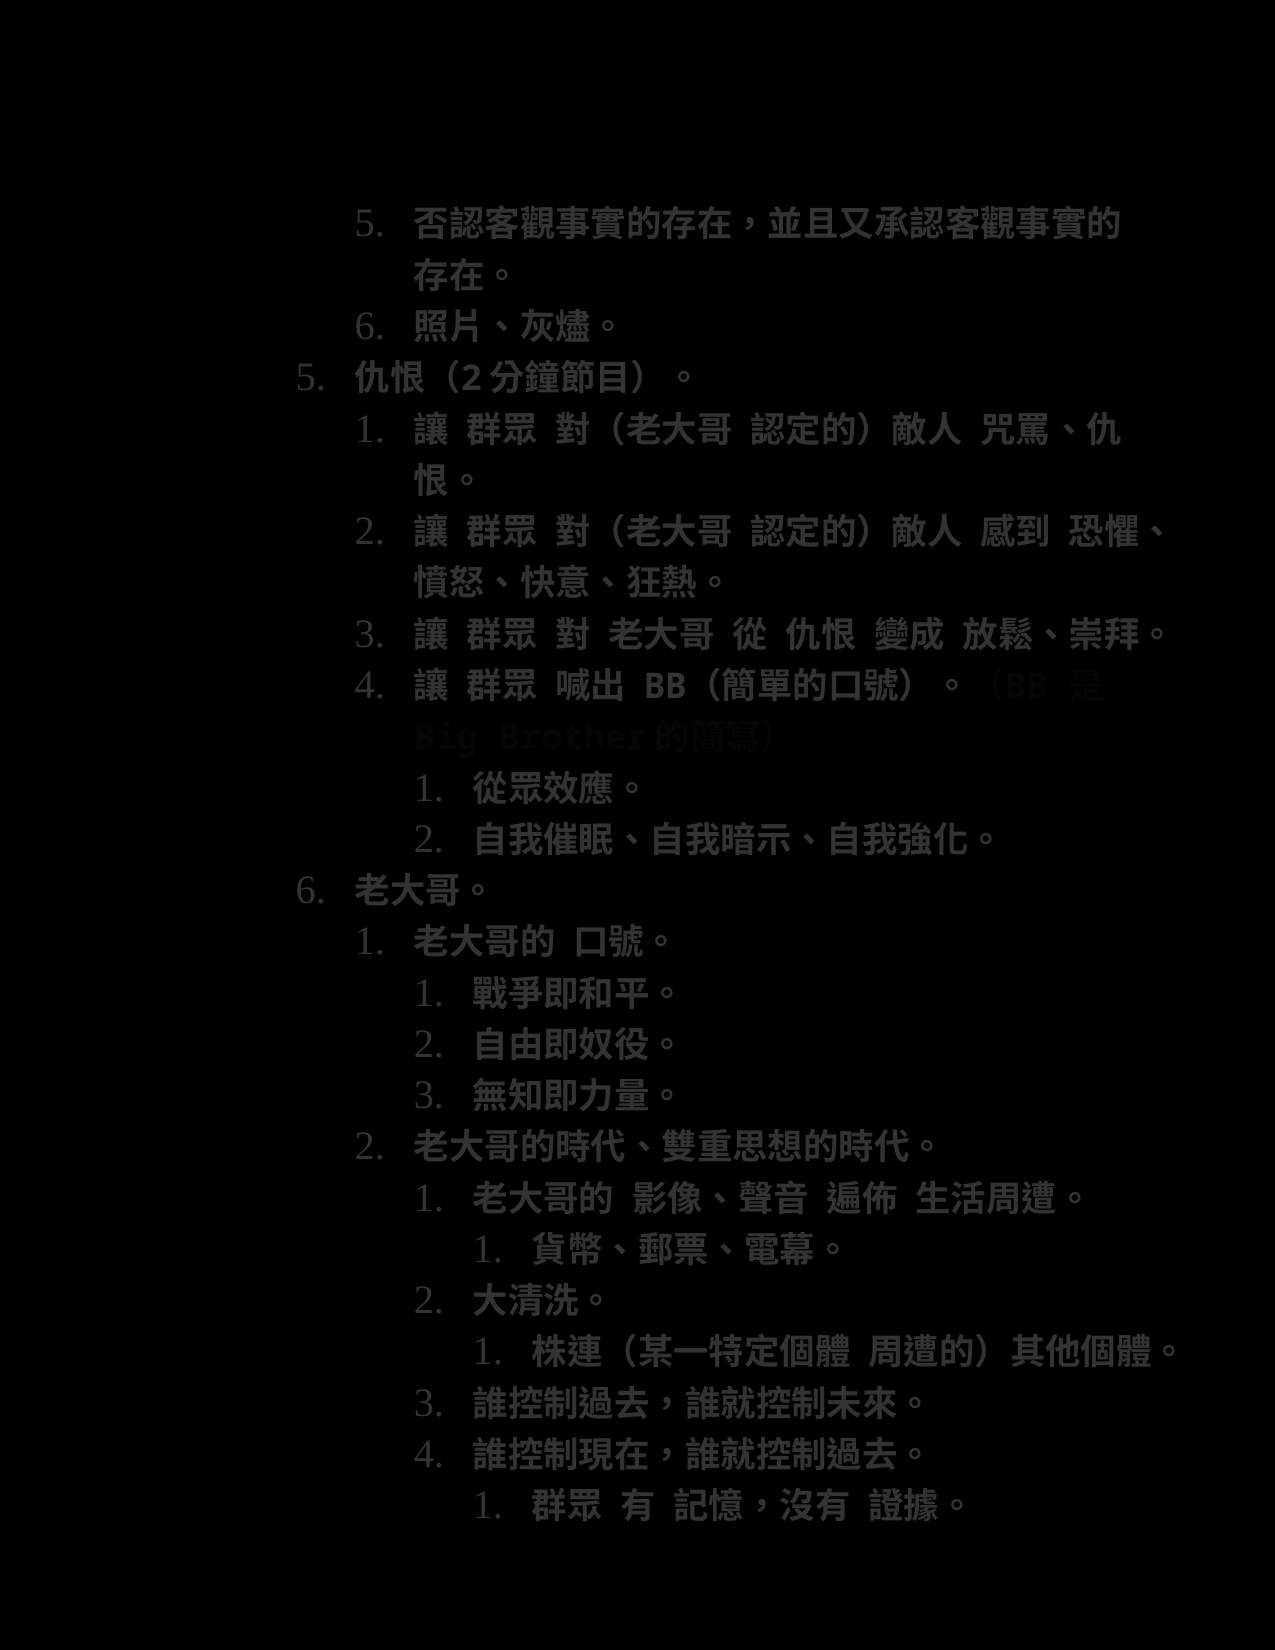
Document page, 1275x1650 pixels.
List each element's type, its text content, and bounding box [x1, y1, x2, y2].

list 讓 群眾 對（老大哥 認定的）敵人 感到 恐懼、憤怒、快意、狂熱。 [354, 503, 1157, 606]
list 自由即奴役。 [413, 1016, 1157, 1067]
list 老大哥的時代、雙重思想的時代。 [354, 1119, 1157, 1170]
list 讓 群眾 對（老大哥 認定的）敵人 咒罵、仇恨。 [354, 401, 1157, 503]
list 自我催眠、自我暗示、自我強化。 [413, 811, 1157, 862]
list 仇恨（2分鐘節目）。 [295, 349, 1157, 401]
list 無知即力量。 [413, 1067, 1157, 1119]
list 否認客觀事實的存在，並且又承認客觀事實的存在。 [354, 196, 1157, 298]
list 株連（某一特定個體 周遭的）其他個體。 [472, 1324, 1157, 1375]
list 誰控制過去，誰就控制未來。 [413, 1375, 1157, 1426]
list 讓 群眾 對 老大哥 從 仇恨 變成 放鬆、崇拜。 [354, 606, 1157, 657]
list 老大哥的 口號。 [354, 914, 1157, 965]
list 讓 群眾 喊出 BB（簡單的口號）。（BB 是 Big Brother的簡寫） [354, 657, 1157, 760]
list 貨幣、郵票、電幕。 [472, 1221, 1157, 1272]
list 照片、灰燼。 [354, 298, 1157, 349]
list 群眾 有 記憶，沒有 證據。 [472, 1477, 1157, 1529]
list 老大哥的 影像、聲音 遍佈 生活周遭。 [413, 1170, 1157, 1221]
list 戰爭即和平。 [413, 965, 1157, 1016]
list 誰控制現在，誰就控制過去。 [413, 1426, 1157, 1477]
list 老大哥。 [295, 862, 1157, 914]
list 從眾效應。 [413, 760, 1157, 811]
list 大清洗。 [413, 1272, 1157, 1324]
